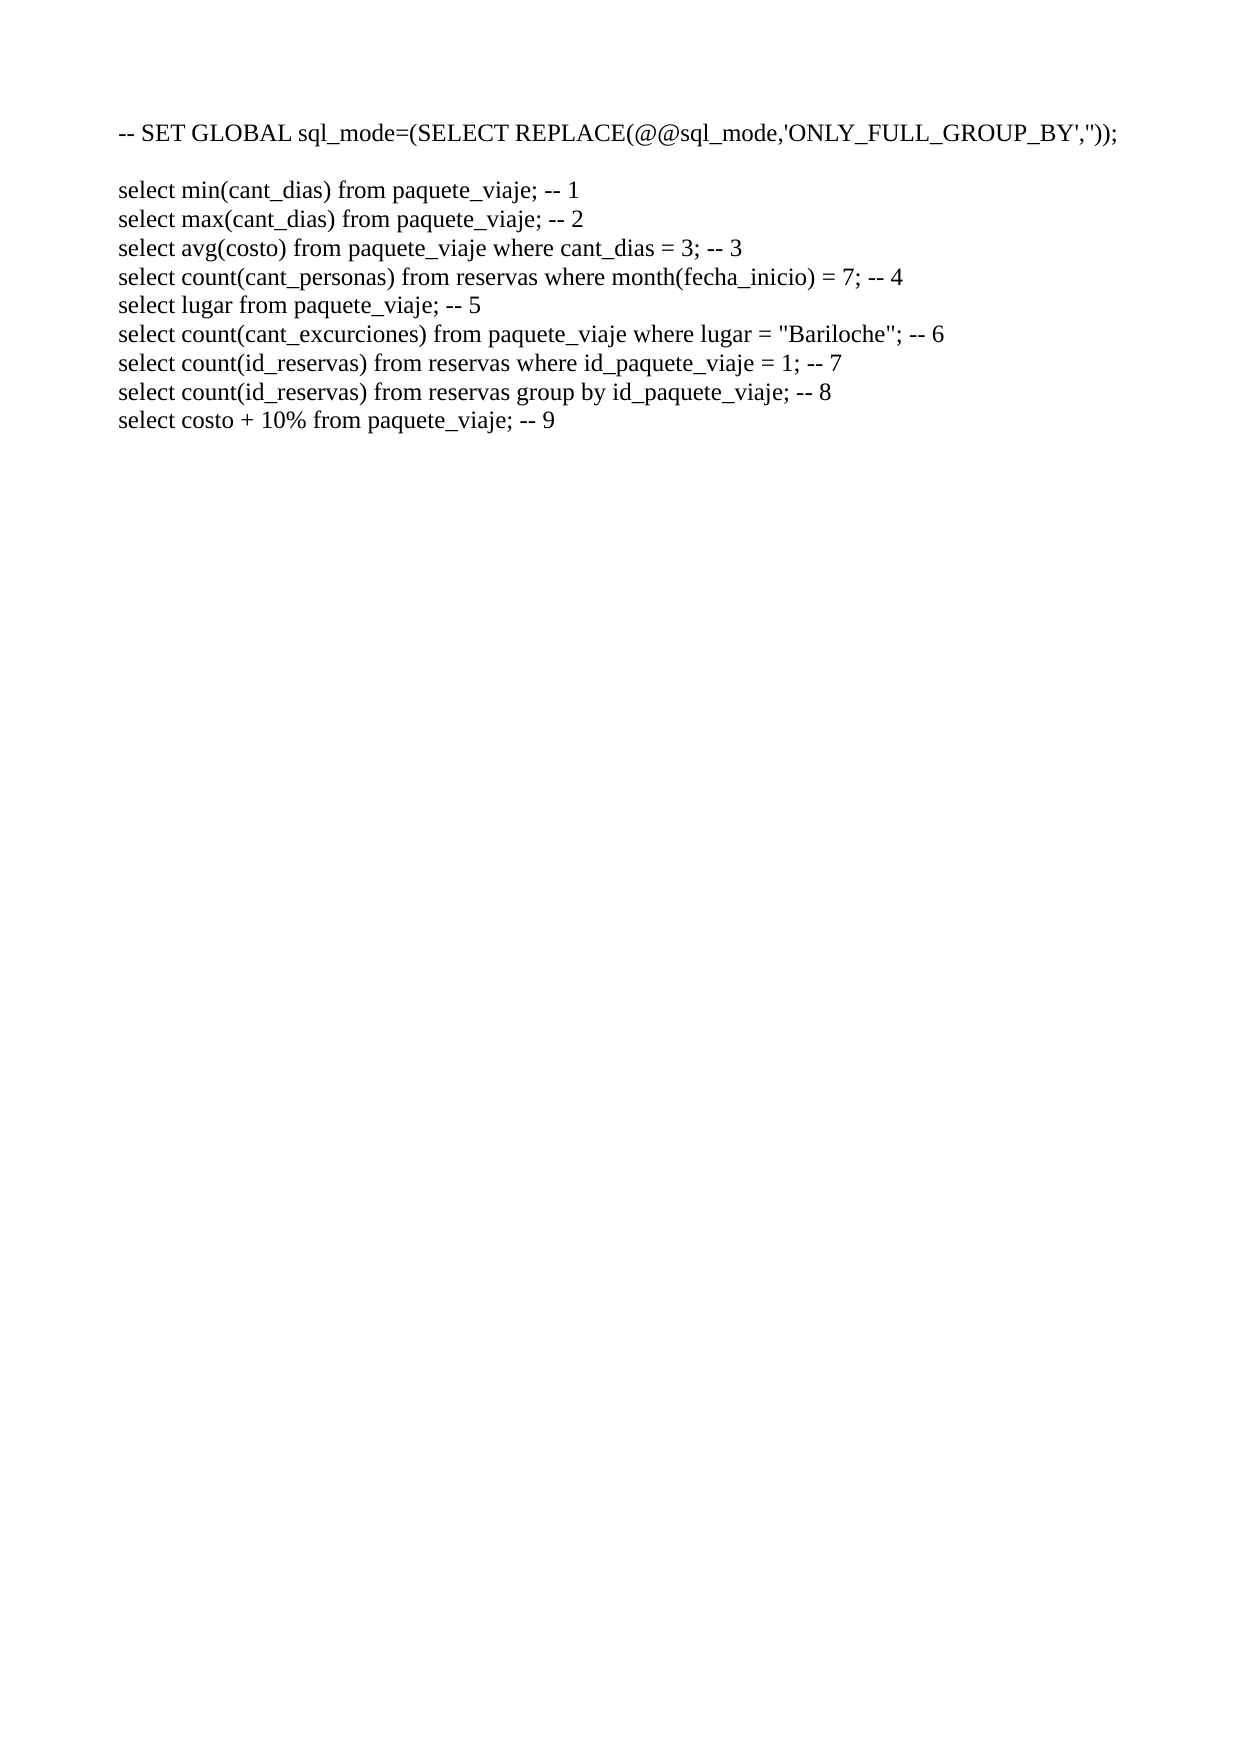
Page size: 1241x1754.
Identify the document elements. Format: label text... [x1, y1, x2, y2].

text select count(cant_excurciones) from paquete_viaje where lugar = "Bariloche"; -- 6 [118, 319, 1122, 348]
text select max(cant_dias) from paquete_viaje; -- 2 [118, 204, 1122, 233]
text -- SET GLOBAL sql_mode=(SELECT REPLACE(@@sql_mode,'ONLY_FULL_GROUP_BY','')); [118, 118, 1122, 147]
text select count(cant_personas) from reservas where month(fecha_inicio) = 7; -- 4 [118, 262, 1122, 291]
text select lugar from paquete_viaje; -- 5 [118, 291, 1122, 319]
text select count(id_reservas) from reservas group by id_paquete_viaje; -- 8 [118, 377, 1122, 406]
text select min(cant_dias) from paquete_viaje; -- 1 [118, 176, 1122, 204]
text select avg(costo) from paquete_viaje where cant_dias = 3; -- 3 [118, 233, 1122, 262]
text select costo + 10% from paquete_viaje; -- 9 [118, 406, 1122, 434]
text select count(id_reservas) from reservas where id_paquete_viaje = 1; -- 7 [118, 348, 1122, 377]
